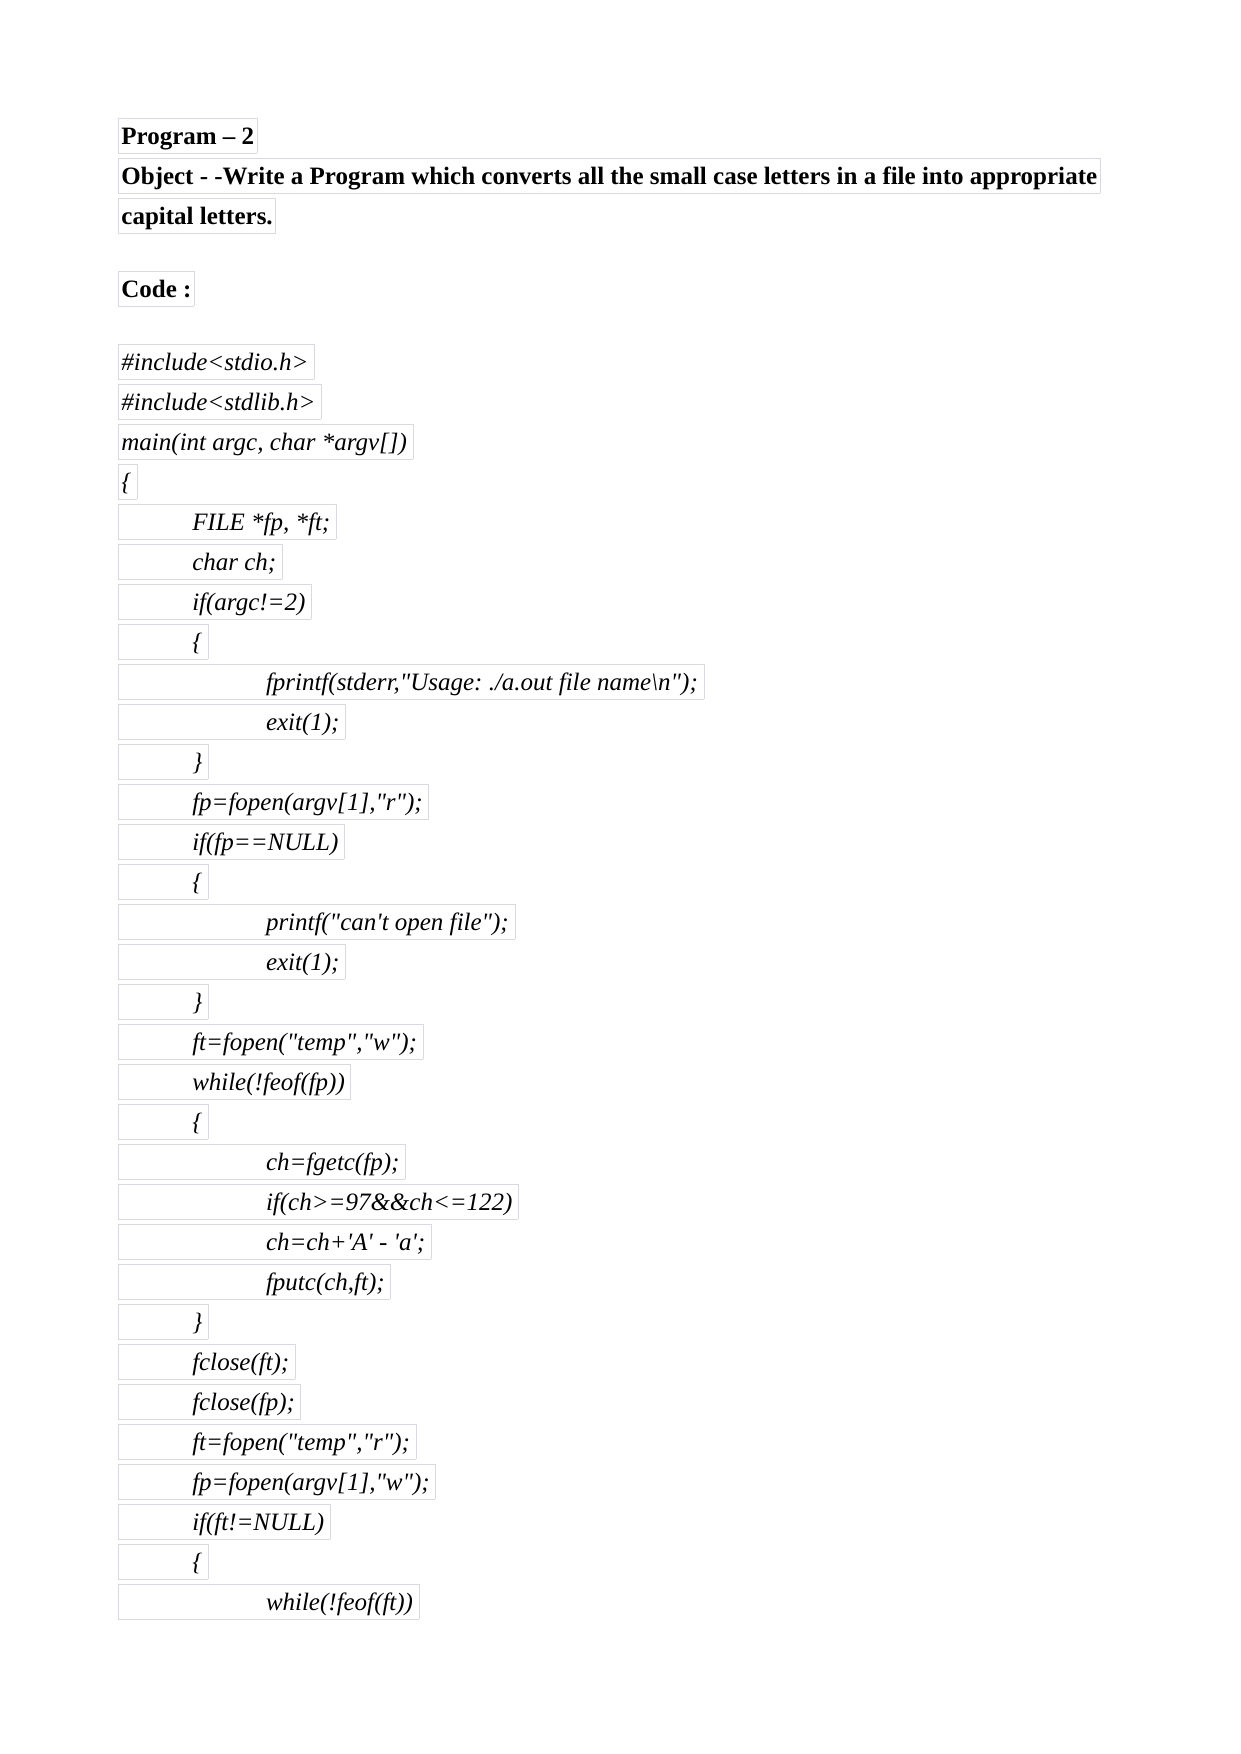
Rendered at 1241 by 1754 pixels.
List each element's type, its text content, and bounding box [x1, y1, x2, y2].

text ft=fopen("temp","r"); [119, 1425, 416, 1459]
text [209, 984, 1122, 1019]
text if(ch>=97&&ch<=122) [119, 1185, 518, 1219]
text [209, 1104, 1122, 1139]
text } [119, 985, 208, 1019]
text Object - -Write a Program which converts all the small case letters in a file into appropriate [119, 159, 1100, 193]
text fclose(ft); [119, 1345, 295, 1379]
text [296, 1344, 1122, 1379]
text [322, 384, 1122, 419]
text [312, 584, 1122, 619]
text if(argc!=2) [119, 585, 311, 619]
text [209, 624, 1122, 659]
text Program – 2 [119, 119, 257, 153]
text { [119, 625, 208, 659]
text [276, 198, 1122, 233]
text [138, 464, 1122, 499]
text exit(1); [119, 945, 345, 979]
text { [119, 865, 208, 899]
text [331, 1504, 1122, 1539]
text { [119, 465, 137, 499]
text ch=ch+'A' - 'a'; [119, 1225, 431, 1259]
text fprintf(stderr,"Usage: ./a.out file name\n"); [119, 665, 704, 699]
text [209, 864, 1122, 899]
text } [119, 1305, 208, 1339]
text [519, 1184, 1122, 1219]
text if(fp==NULL) [119, 825, 344, 859]
text printf("can't open file"); [119, 905, 515, 939]
text [337, 504, 1122, 539]
text } [119, 745, 208, 779]
text [705, 664, 1122, 699]
text [209, 1304, 1122, 1339]
text [315, 344, 1122, 379]
text [391, 1264, 1122, 1299]
text fp=fopen(argv[1],"r"); [119, 785, 428, 819]
text [414, 424, 1122, 459]
text #include<stdlib.h> [119, 385, 321, 419]
text FILE *fp, *ft; [119, 505, 336, 539]
text [209, 744, 1122, 779]
text [406, 1144, 1122, 1179]
text Code : [119, 272, 194, 306]
text [301, 1384, 1122, 1419]
text [283, 544, 1122, 579]
text fp=fopen(argv[1],"w"); [119, 1465, 435, 1499]
text [195, 271, 1122, 306]
text [346, 944, 1122, 979]
text [258, 118, 1122, 153]
text { [119, 1105, 208, 1139]
text main(int argc, char *argv[]) [119, 425, 413, 459]
text [436, 1464, 1122, 1499]
text fclose(fp); [119, 1385, 300, 1419]
text [516, 904, 1122, 939]
text ft=fopen("temp","w"); [119, 1025, 423, 1059]
text #include<stdio.h> [119, 345, 314, 379]
text [424, 1024, 1122, 1059]
text [417, 1424, 1122, 1459]
text [432, 1224, 1122, 1259]
text [346, 704, 1122, 739]
text [429, 784, 1122, 819]
text { [119, 1545, 208, 1579]
text [345, 824, 1122, 859]
text exit(1); [119, 705, 345, 739]
text fputc(ch,ft); [119, 1265, 390, 1299]
text [209, 1544, 1122, 1579]
text while(!feof(fp)) [119, 1065, 350, 1099]
text [420, 1584, 1122, 1619]
text while(!feof(ft)) [119, 1585, 419, 1619]
text if(ft!=NULL) [119, 1505, 330, 1539]
text char ch; [119, 545, 282, 579]
text capital letters. [119, 199, 275, 233]
text [351, 1064, 1122, 1099]
text ch=fgetc(fp); [119, 1145, 405, 1179]
